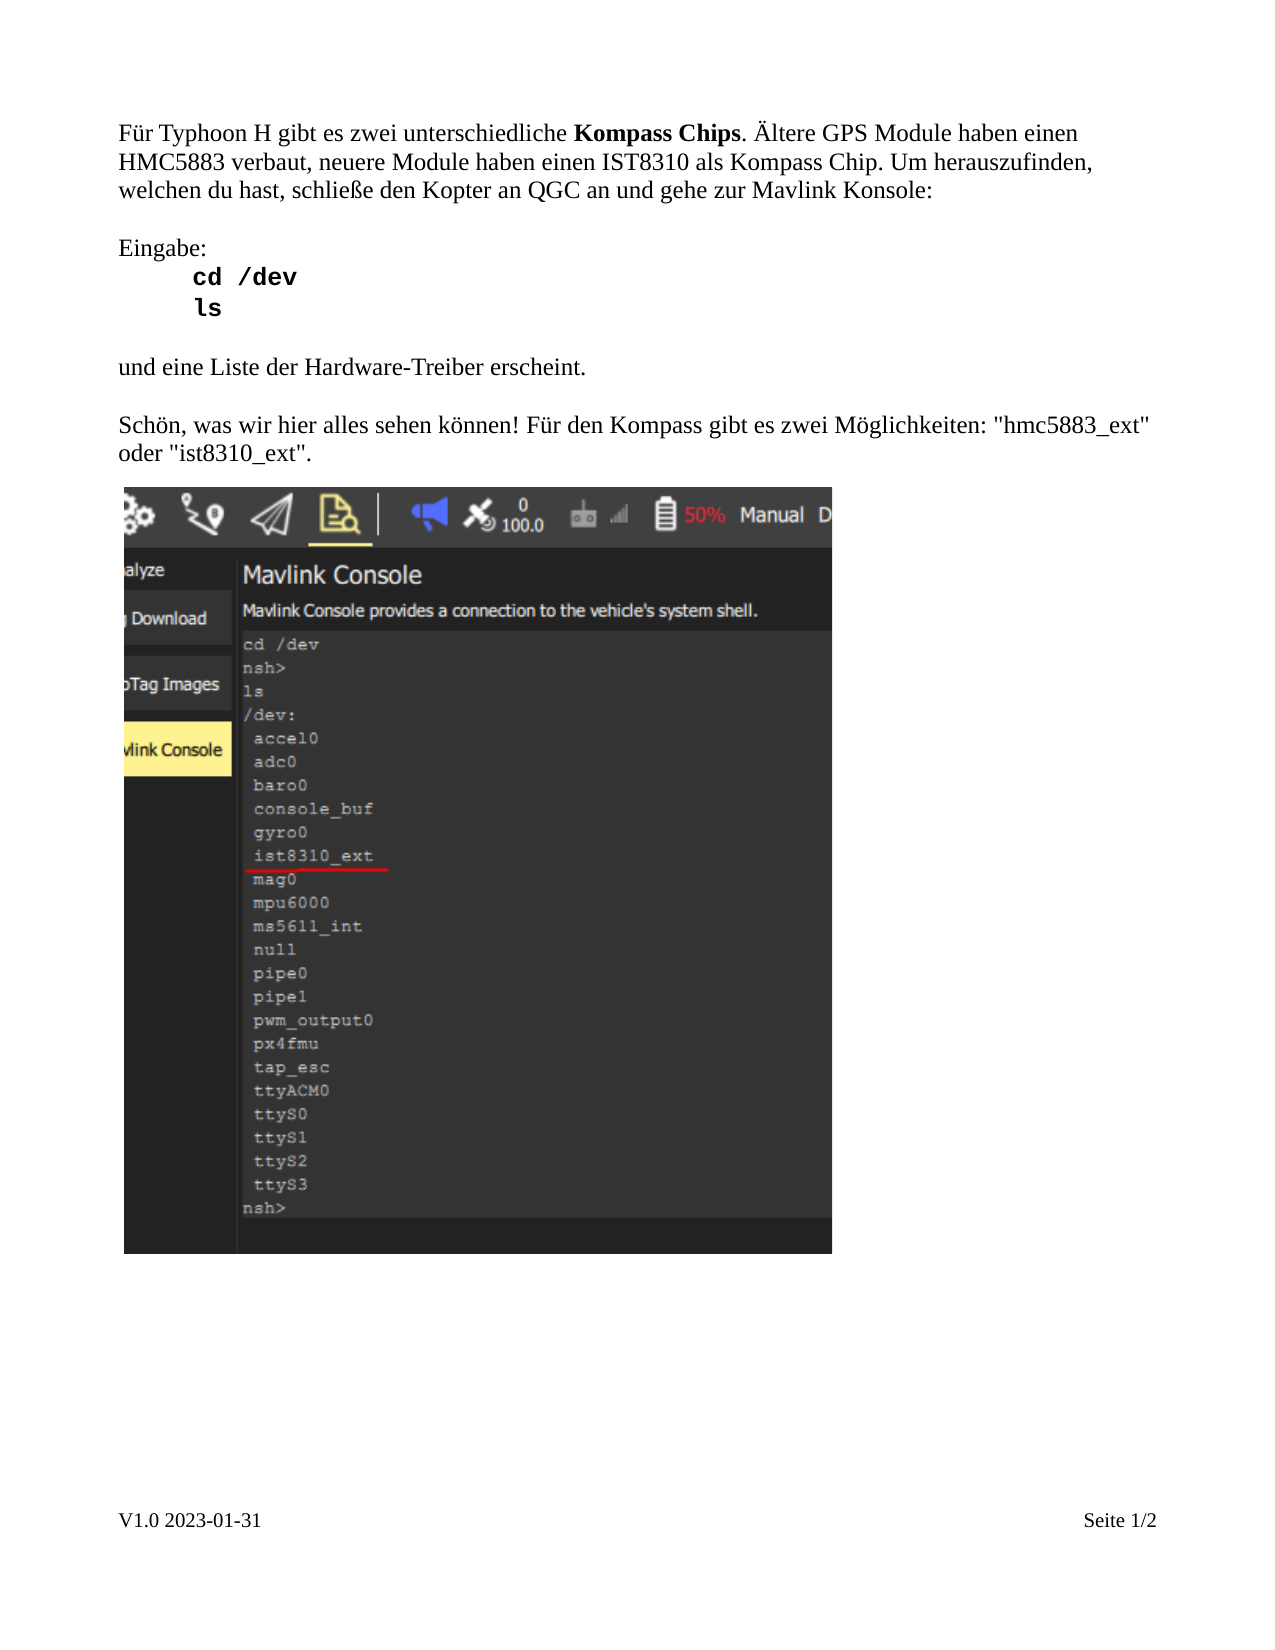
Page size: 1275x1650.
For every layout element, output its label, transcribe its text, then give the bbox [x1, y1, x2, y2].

text Für Typhoon H gibt es zwei unterschiedliche Kompass Chips. Ältere GPS Module haben einen HMC5883 verbaut, neuere Module haben einen IST8310 als Kompass Chip. Um herauszufinden, welchen du hast, schließe den Kopter an QGC an und gehe zur Mavlink Konsole: [118, 118, 1157, 204]
text Schön, was wir hier alles sehen können! Für den Kompass gibt es zwei Möglichkeiten: "hmc5883_ext" oder "ist8310_ext". [118, 410, 1157, 467]
text und eine Liste der Hardware-Treiber erscheint. [118, 352, 1157, 381]
text Eingabe: [118, 233, 1157, 262]
text ls [118, 293, 1157, 323]
picture [124, 487, 833, 1254]
text cd /dev [118, 262, 1157, 293]
